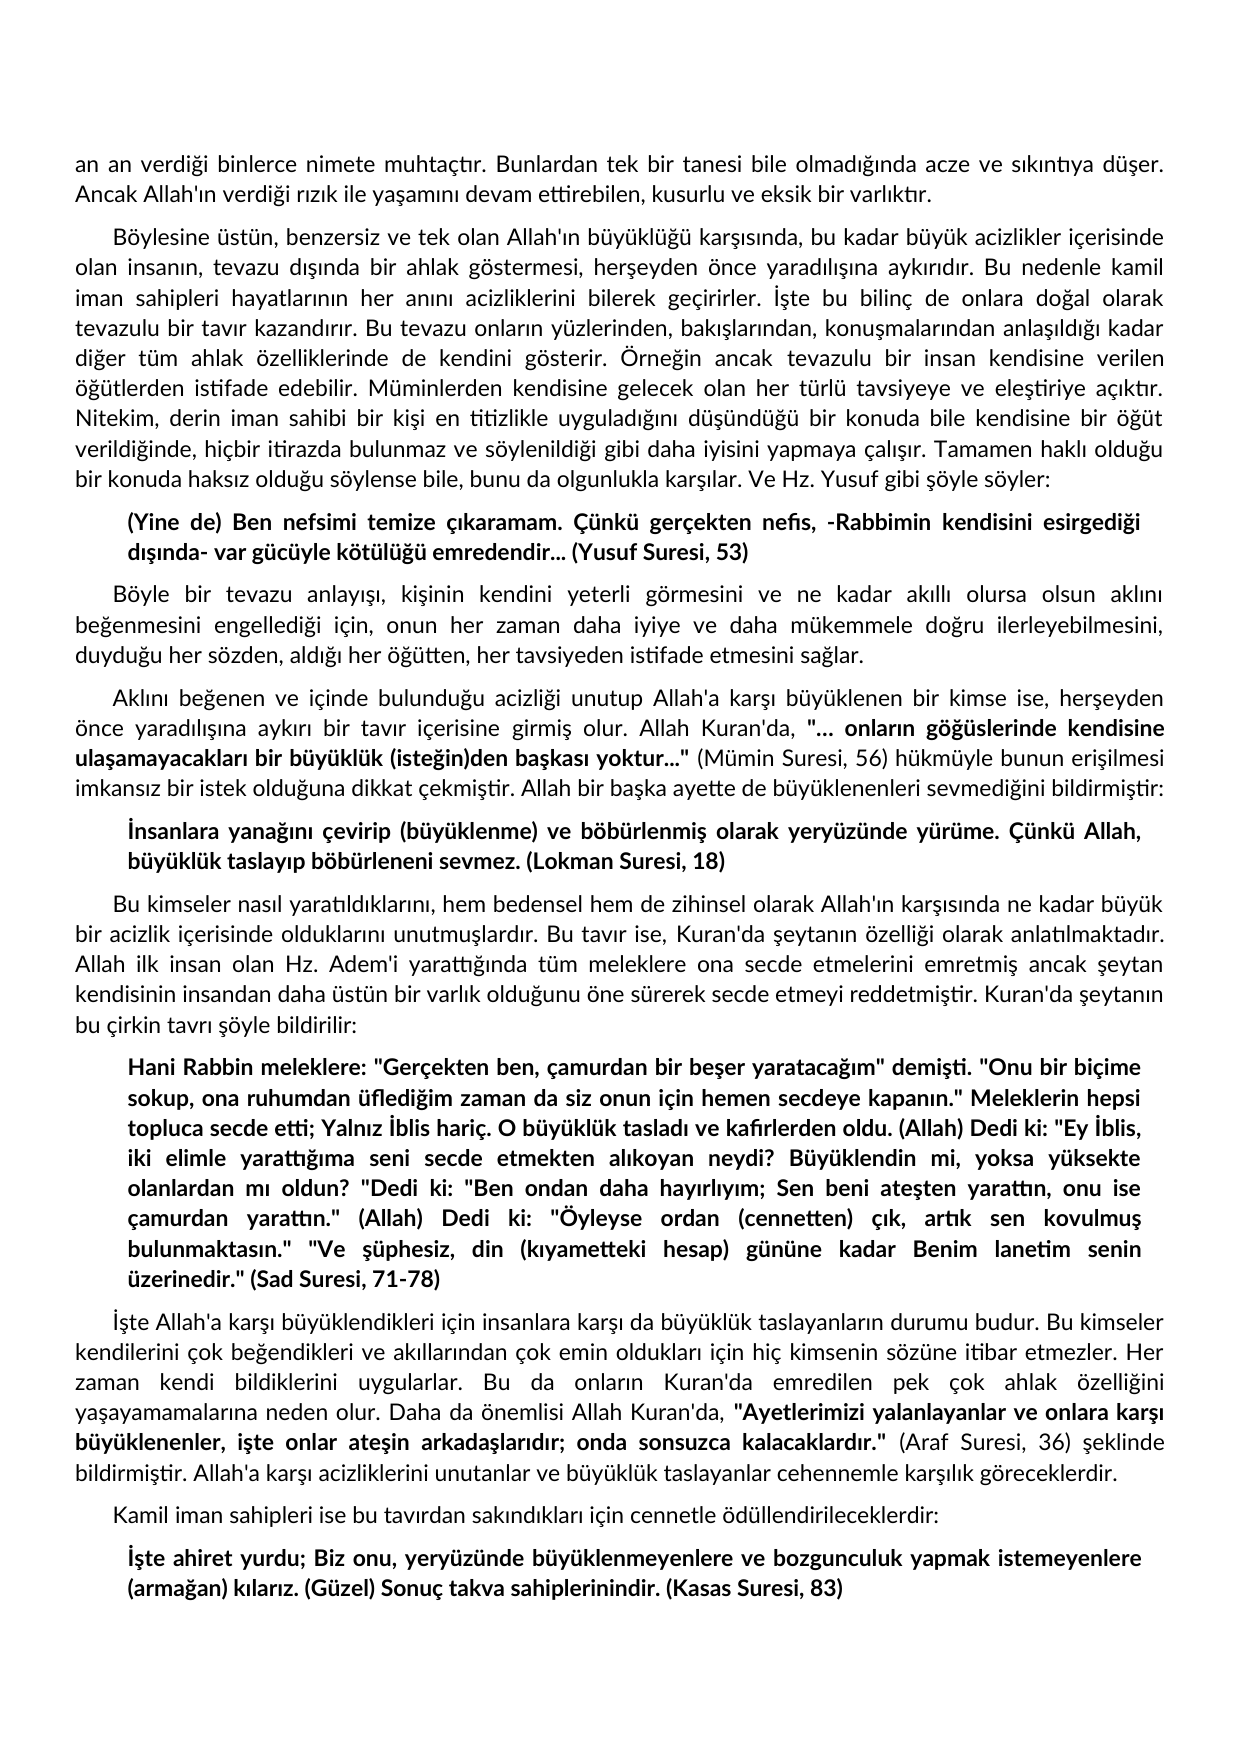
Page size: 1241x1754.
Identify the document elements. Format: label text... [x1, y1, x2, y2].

text an an verdiği binlerce nimete muhtaçtır. Bunlardan tek bir tanesi bile olmadığında acze ve sıkıntıya düşer. Ancak Allah'ın verdiği rızık ile yaşamını devam ettirebilen, kusurlu ve eksik bir varlıktır. [75, 150, 1165, 208]
text Hani Rabbin meleklere: "Gerçekten ben, çamurdan bir beşer yaratacağım" demişti. "Onu bir biçime sokup, ona ruhumdan üflediğim zaman da siz onun için hemen secdeye kapanın." Meleklerin hepsi topluca secde etti; Yalnız İblis hariç. O büyüklük tasladı ve kafirlerden oldu. (Allah) Dedi ki: "Ey İblis, iki elimle yarattığıma seni secde etmekten alıkoyan neydi? Büyüklendin mi, yoksa yüksekte olanlardan mı oldun? "Dedi ki: "Ben ondan daha hayırlıyım; Sen beni ateşten yarattın, onu ise çamurdan yarattın." (Allah) Dedi ki: "Öyleyse ordan (cennetten) çık, artık sen kovulmuş bulunmaktasın." "Ve şüphesiz, din (kıyametteki hesap) gününe kadar Benim lanetim senin üzerinedir." (Sad Suresi, 71-78) [127, 1053, 1143, 1292]
text İnsanlara yanağını çevirip (büyüklenme) ve böbürlenmiş olarak yeryüzünde yürüme. Çünkü Allah, büyüklük taslayıp böbürleneni sevmez. (Lokman Suresi, 18) [127, 817, 1143, 874]
text Kamil iman sahipleri ise bu tavırdan sakındıkları için cennetle ödüllendirileceklerdir: [75, 1501, 1165, 1528]
text Bu kimseler nasıl yaratıldıklarını, hem bedensel hem de zihinsel olarak Allah'ın karşısında ne kadar büyük bir acizlik içerisinde olduklarını unutmuşlardır. Bu tavır ise, Kuran'da şeytanın özelliği olarak anlatılmaktadır. Allah ilk insan olan Hz. Adem'i yarattığında tüm meleklere ona secde etmelerini emretmiş ancak şeytan kendisinin insandan daha üstün bir varlık olduğunu öne sürerek secde etmeyi reddetmiştir. Kuran'da şeytanın bu çirkin tavrı şöyle bildirilir: [75, 889, 1165, 1038]
text Böyle bir tevazu anlayışı, kişinin kendini yeterli görmesini ve ne kadar akıllı olursa olsun aklını beğenmesini engellediği için, onun her zaman daha iyiye ve daha mükemmele doğru ilerleyebilmesini, duyduğu her sözden, aldığı her öğütten, her tavsiyeden istifade etmesini sağlar. [75, 580, 1165, 668]
text Böylesine üstün, benzersiz ve tek olan Allah'ın büyüklüğü karşısında, bu kadar büyük acizlikler içerisinde olan insanın, tevazu dışında bir ahlak göstermesi, herşeyden önce yaradılışına aykırıdır. Bu nedenle kamil iman sahipleri hayatlarının her anını acizliklerini bilerek geçirirler. İşte bu bilinç de onlara doğal olarak tevazulu bir tavır kazandırır. Bu tevazu onların yüzlerinden, bakışlarından, konuşmalarından anlaşıldığı kadar diğer tüm ahlak özelliklerinde de kendini gösterir. Örneğin ancak tevazulu bir insan kendisine verilen öğütlerden istifade edebilir. Müminlerden kendisine gelecek olan her türlü tavsiyeye ve eleştiriye açıktır. Nitekim, derin iman sahibi bir kişi en titizlikle uyguladığını düşündüğü bir konuda bile kendisine bir öğüt verildiğinde, hiçbir itirazda bulunmaz ve söylenildiği gibi daha iyisini yapmaya çalışır. Tamamen haklı olduğu bir konuda haksız olduğu söylense bile, bunu da olgunlukla karşılar. Ve Hz. Yusuf gibi şöyle söyler: [75, 223, 1165, 492]
text (Yine de) Ben nefsimi temize çıkaramam. Çünkü gerçekten nefis, -Rabbimin kendisini esirgediği dışında- var gücüyle kötülüğü emredendir... (Yusuf Suresi, 53) [127, 507, 1143, 565]
text Aklını beğenen ve içinde bulunduğu acizliği unutup Allah'a karşı büyüklenen bir kimse ise, herşeyden önce yaradılışına aykırı bir tavır içerisine girmiş olur. Allah Kuran'da, "… onların göğüslerinde kendisine ulaşamayacakları bir büyüklük (isteğin)den başkası yoktur..." (Mümin Suresi, 56) hükmüyle bunun erişilmesi imkansız bir istek olduğuna dikkat çekmiştir. Allah bir başka ayette de büyüklenenleri sevmediğini bildirmiştir: [75, 683, 1165, 801]
text İşte Allah'a karşı büyüklendikleri için insanlara karşı da büyüklük taslayanların durumu budur. Bu kimseler kendilerini çok beğendikleri ve akıllarından çok emin oldukları için hiç kimsenin sözüne itibar etmezler. Her zaman kendi bildiklerini uygularlar. Bu da onların Kuran'da emredilen pek çok ahlak özelliğini yaşayamamalarına neden olur. Daha da önemlisi Allah Kuran'da, "Ayetlerimizi yalanlayanlar ve onlara karşı büyüklenenler, işte onlar ateşin arkadaşlarıdır; onda sonsuzca kalacaklardır." (Araf Suresi, 36) şeklinde bildirmiştir. Allah'a karşı acizliklerini unutanlar ve büyüklük taslayanlar cehennemle karşılık göreceklerdir. [75, 1307, 1165, 1486]
text İşte ahiret yurdu; Biz onu, yeryüzünde büyüklenmeyenlere ve bozgunculuk yapmak istemeyenlere (armağan) kılarız. (Güzel) Sonuç takva sahiplerinindir. (Kasas Suresi, 83) [127, 1544, 1143, 1601]
